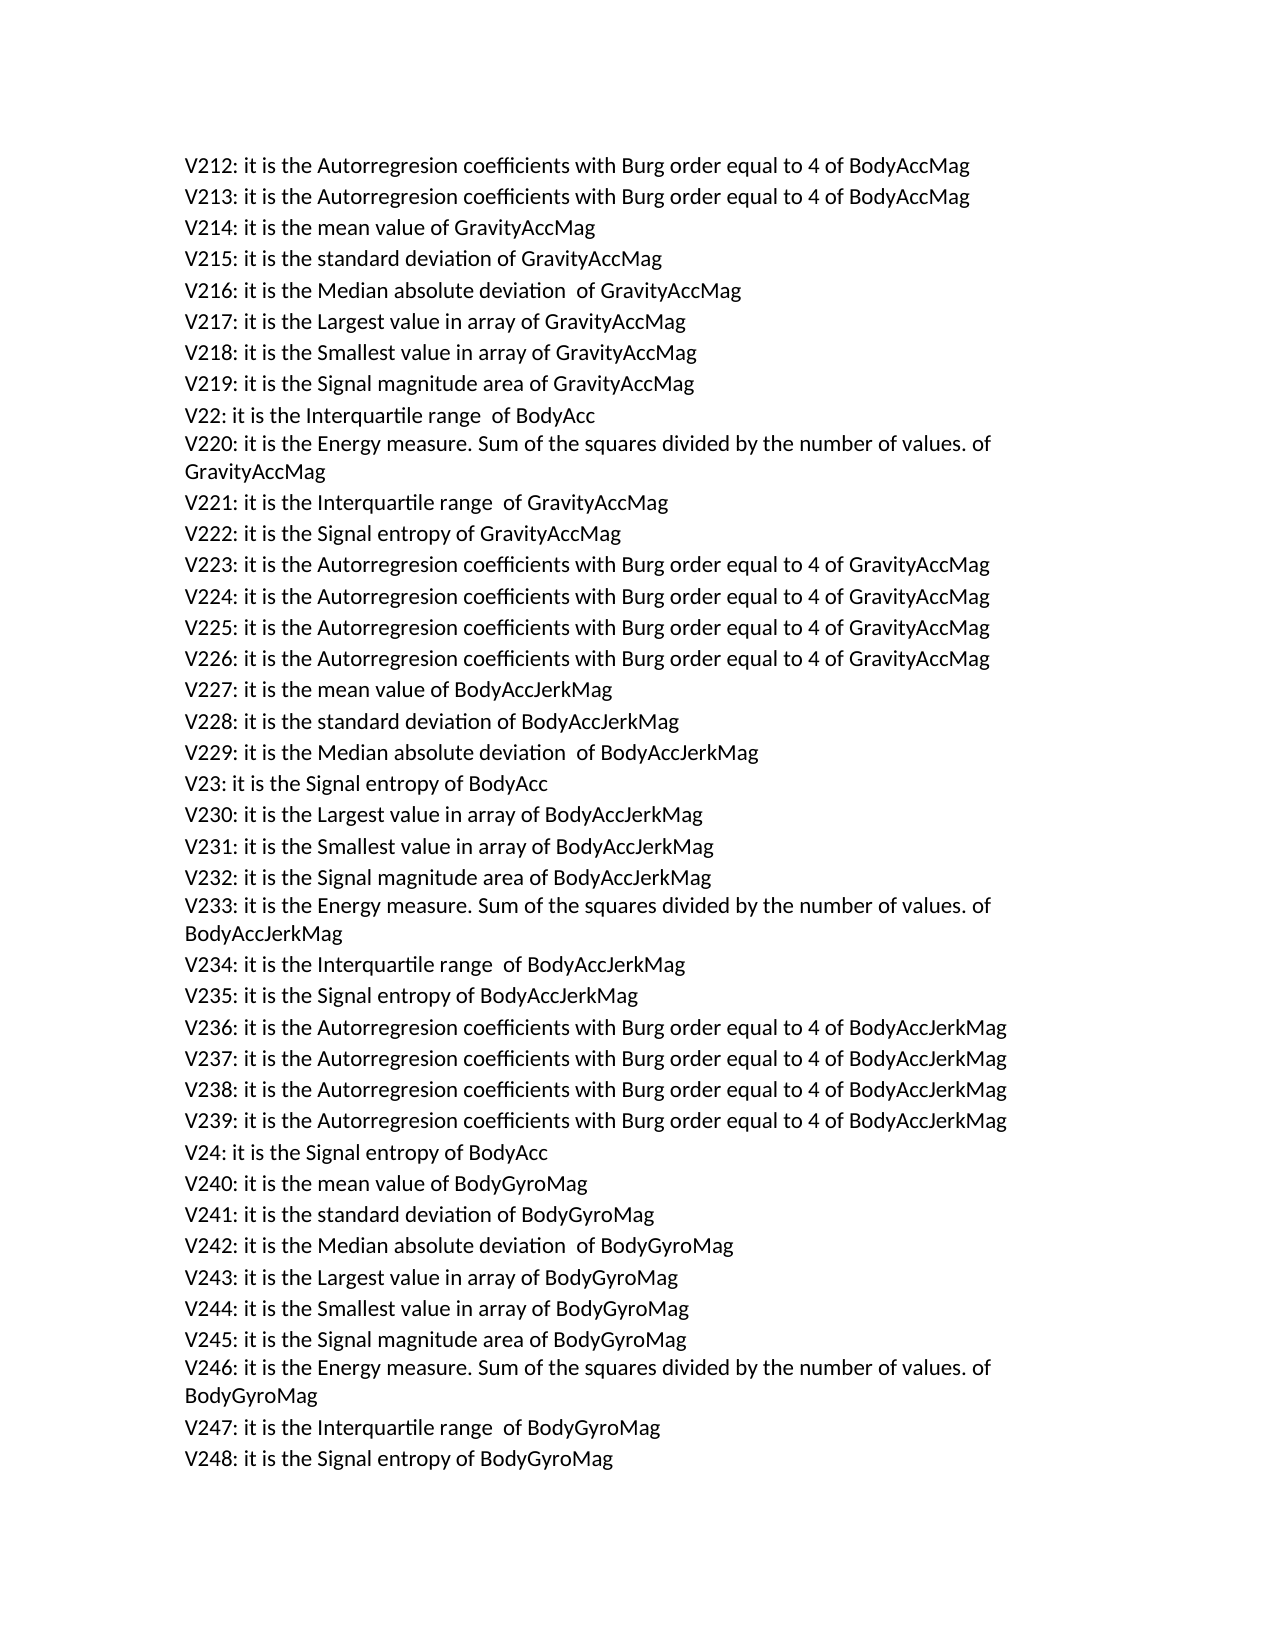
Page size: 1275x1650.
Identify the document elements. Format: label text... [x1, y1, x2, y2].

table_cell V241: it is the standard deviation of BodyGyroMag [177, 1197, 1098, 1228]
table_cell V228: it is the standard deviation of BodyAccJerkMag [177, 704, 1098, 735]
table_cell V244: it is the Smallest value in array of BodyGyroMag [177, 1291, 1098, 1322]
table_cell V217: it is the Largest value in array of GravityAccMag [177, 304, 1098, 335]
table_cell V219: it is the Signal magnitude area of GravityAccMag [177, 366, 1098, 398]
table_cell V238: it is the Autorregresion coefficients with Burg order equal to 4 of BodyAccJerkMag [177, 1072, 1098, 1103]
table_cell V222: it is the Signal entropy of GravityAccMag [177, 516, 1098, 547]
table_cell V229: it is the Median absolute deviation of BodyAccJerkMag [177, 735, 1098, 766]
table_cell V221: it is the Interquartile range of GravityAccMag [177, 485, 1098, 516]
table_cell V214: it is the mean value of GravityAccMag [177, 210, 1098, 241]
table_cell V215: it is the standard deviation of GravityAccMag [177, 241, 1098, 273]
table_cell V248: it is the Signal entropy of BodyGyroMag [177, 1441, 1098, 1472]
table_cell V213: it is the Autorregresion coefficients with Burg order equal to 4 of BodyAccMag [177, 179, 1098, 210]
table_cell V226: it is the Autorregresion coefficients with Burg order equal to 4 of GravityAccMag [177, 641, 1098, 672]
table_cell V224: it is the Autorregresion coefficients with Burg order equal to 4 of GravityAccMag [177, 579, 1098, 610]
table_cell V223: it is the Autorregresion coefficients with Burg order equal to 4 of GravityAccMag [177, 548, 1098, 579]
table_cell V239: it is the Autorregresion coefficients with Burg order equal to 4 of BodyAccJerkMag [177, 1104, 1098, 1135]
table_cell V216: it is the Median absolute deviation of GravityAccMag [177, 273, 1098, 304]
table_cell V242: it is the Median absolute deviation of BodyGyroMag [177, 1229, 1098, 1260]
table_cell V243: it is the Largest value in array of BodyGyroMag [177, 1260, 1098, 1291]
table_cell V230: it is the Largest value in array of BodyAccJerkMag [177, 798, 1098, 829]
table_cell V22: it is the Interquartile range of BodyAcc [177, 398, 1098, 429]
table_cell V234: it is the Interquartile range of BodyAccJerkMag [177, 947, 1098, 978]
table_cell V24: it is the Signal entropy of BodyAcc [177, 1135, 1098, 1166]
table_cell V231: it is the Smallest value in array of BodyAccJerkMag [177, 829, 1098, 860]
table_cell V233: it is the Energy measure. Sum of the squares divided by the number of values. of BodyAccJerkMag [177, 891, 1098, 947]
table_cell V218: it is the Smallest value in array of GravityAccMag [177, 335, 1098, 366]
table_cell V232: it is the Signal magnitude area of BodyAccJerkMag [177, 860, 1098, 891]
table_cell V235: it is the Signal entropy of BodyAccJerkMag [177, 979, 1098, 1010]
table_cell V23: it is the Signal entropy of BodyAcc [177, 766, 1098, 797]
table_cell V220: it is the Energy measure. Sum of the squares divided by the number of values. of GravityAccMag [177, 429, 1098, 485]
table_cell V236: it is the Autorregresion coefficients with Burg order equal to 4 of BodyAccJerkMag [177, 1010, 1098, 1041]
table_cell V247: it is the Interquartile range of BodyGyroMag [177, 1410, 1098, 1441]
table_cell V227: it is the mean value of BodyAccJerkMag [177, 673, 1098, 704]
table_cell V245: it is the Signal magnitude area of BodyGyroMag [177, 1322, 1098, 1353]
table_cell V225: it is the Autorregresion coefficients with Burg order equal to 4 of GravityAccMag [177, 610, 1098, 641]
table_cell V237: it is the Autorregresion coefficients with Burg order equal to 4 of BodyAccJerkMag [177, 1041, 1098, 1072]
table_cell V246: it is the Energy measure. Sum of the squares divided by the number of values. of BodyGyroMag [177, 1354, 1098, 1409]
table_cell V240: it is the mean value of BodyGyroMag [177, 1166, 1098, 1197]
table_cell V212: it is the Autorregresion coefficients with Burg order equal to 4 of BodyAccMag [177, 148, 1098, 179]
